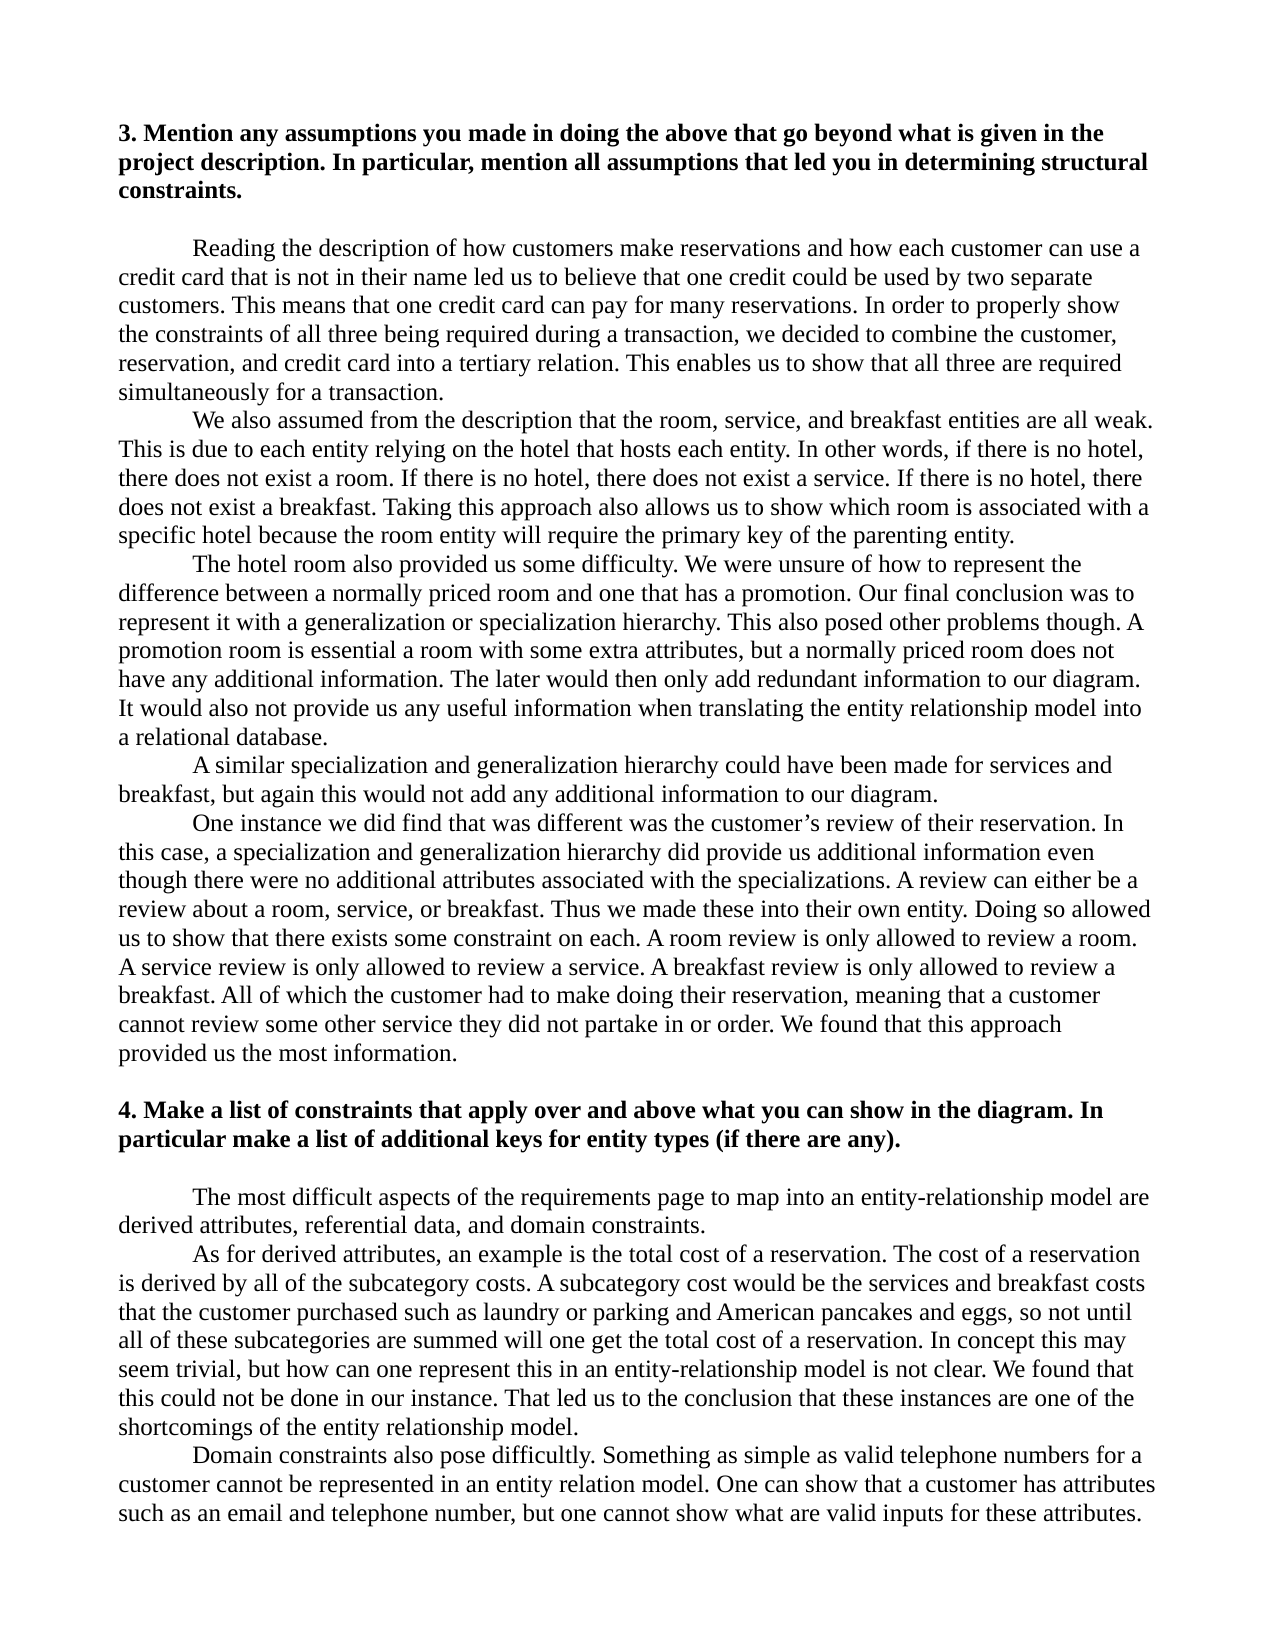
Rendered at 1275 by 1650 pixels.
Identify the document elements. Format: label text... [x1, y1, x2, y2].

text 4. Make a list of constraints that apply over and above what you can show in the diagram. In particular make a list of additional keys for entity types (if there are any). [118, 1096, 1157, 1153]
text As for derived attributes, an example is the total cost of a reservation. The cost of a reservation is derived by all of the subcategory costs. A subcategory cost would be the services and breakfast costs that the customer purchased such as laundry or parking and American pancakes and eggs, so not until all of these subcategories are summed will one get the total cost of a reservation. In concept this may seem trivial, but how can one represent this in an entity-relationship model is not clear. We found that this could not be done in our instance. That led us to the conclusion that these instances are one of the shortcomings of the entity relationship model. [118, 1239, 1157, 1441]
text A similar specialization and generalization hierarchy could have been made for services and breakfast, but again this would not add any additional information to our diagram. [118, 751, 1157, 808]
text Domain constraints also pose difficultly. Something as simple as valid telephone numbers for a customer cannot be represented in an entity relation model. One can show that a customer has attributes such as an email and telephone number, but one cannot show what are valid inputs for these attributes. [118, 1441, 1157, 1527]
text One instance we did find that was different was the customer’s review of their reservation. In this case, a specialization and generalization hierarchy did provide us additional information even though there were no additional attributes associated with the specializations. A review can either be a review about a room, service, or breakfast. Thus we made these into their own entity. Doing so allowed us to show that there exists some constraint on each. A room review is only allowed to review a room. A service review is only allowed to review a service. A breakfast review is only allowed to review a breakfast. All of which the customer had to make doing their reservation, meaning that a customer cannot review some other service they did not partake in or order. We found that this approach provided us the most information. [118, 808, 1157, 1067]
text The hotel room also provided us some difficulty. We were unsure of how to represent the difference between a normally priced room and one that has a promotion. Our final conclusion was to represent it with a generalization or specialization hierarchy. This also posed other problems though. A promotion room is essential a room with some extra attributes, but a normally priced room does not have any additional information. The later would then only add redundant information to our diagram. It would also not provide us any useful information when translating the entity relationship model into a relational database. [118, 549, 1157, 751]
text Reading the description of how customers make reservations and how each customer can use a credit card that is not in their name led us to believe that one credit could be used by two separate customers. This means that one credit card can pay for many reservations. In order to properly show the constraints of all three being required during a transaction, we decided to combine the customer, reservation, and credit card into a tertiary relation. This enables us to show that all three are required simultaneously for a transaction. [118, 233, 1157, 406]
text We also assumed from the description that the room, service, and breakfast entities are all weak. This is due to each entity relying on the hotel that hosts each entity. In other words, if there is no hotel, there does not exist a room. If there is no hotel, there does not exist a service. If there is no hotel, there does not exist a breakfast. Taking this approach also allows us to show which room is associated with a specific hotel because the room entity will require the primary key of the parenting entity. [118, 406, 1157, 549]
text 3. Mention any assumptions you made in doing the above that go beyond what is given in the project description. In particular, mention all assumptions that led you in determining structural constraints. [118, 118, 1157, 204]
text The most difficult aspects of the requirements page to map into an entity-relationship model are derived attributes, referential data, and domain constraints. [118, 1182, 1157, 1239]
